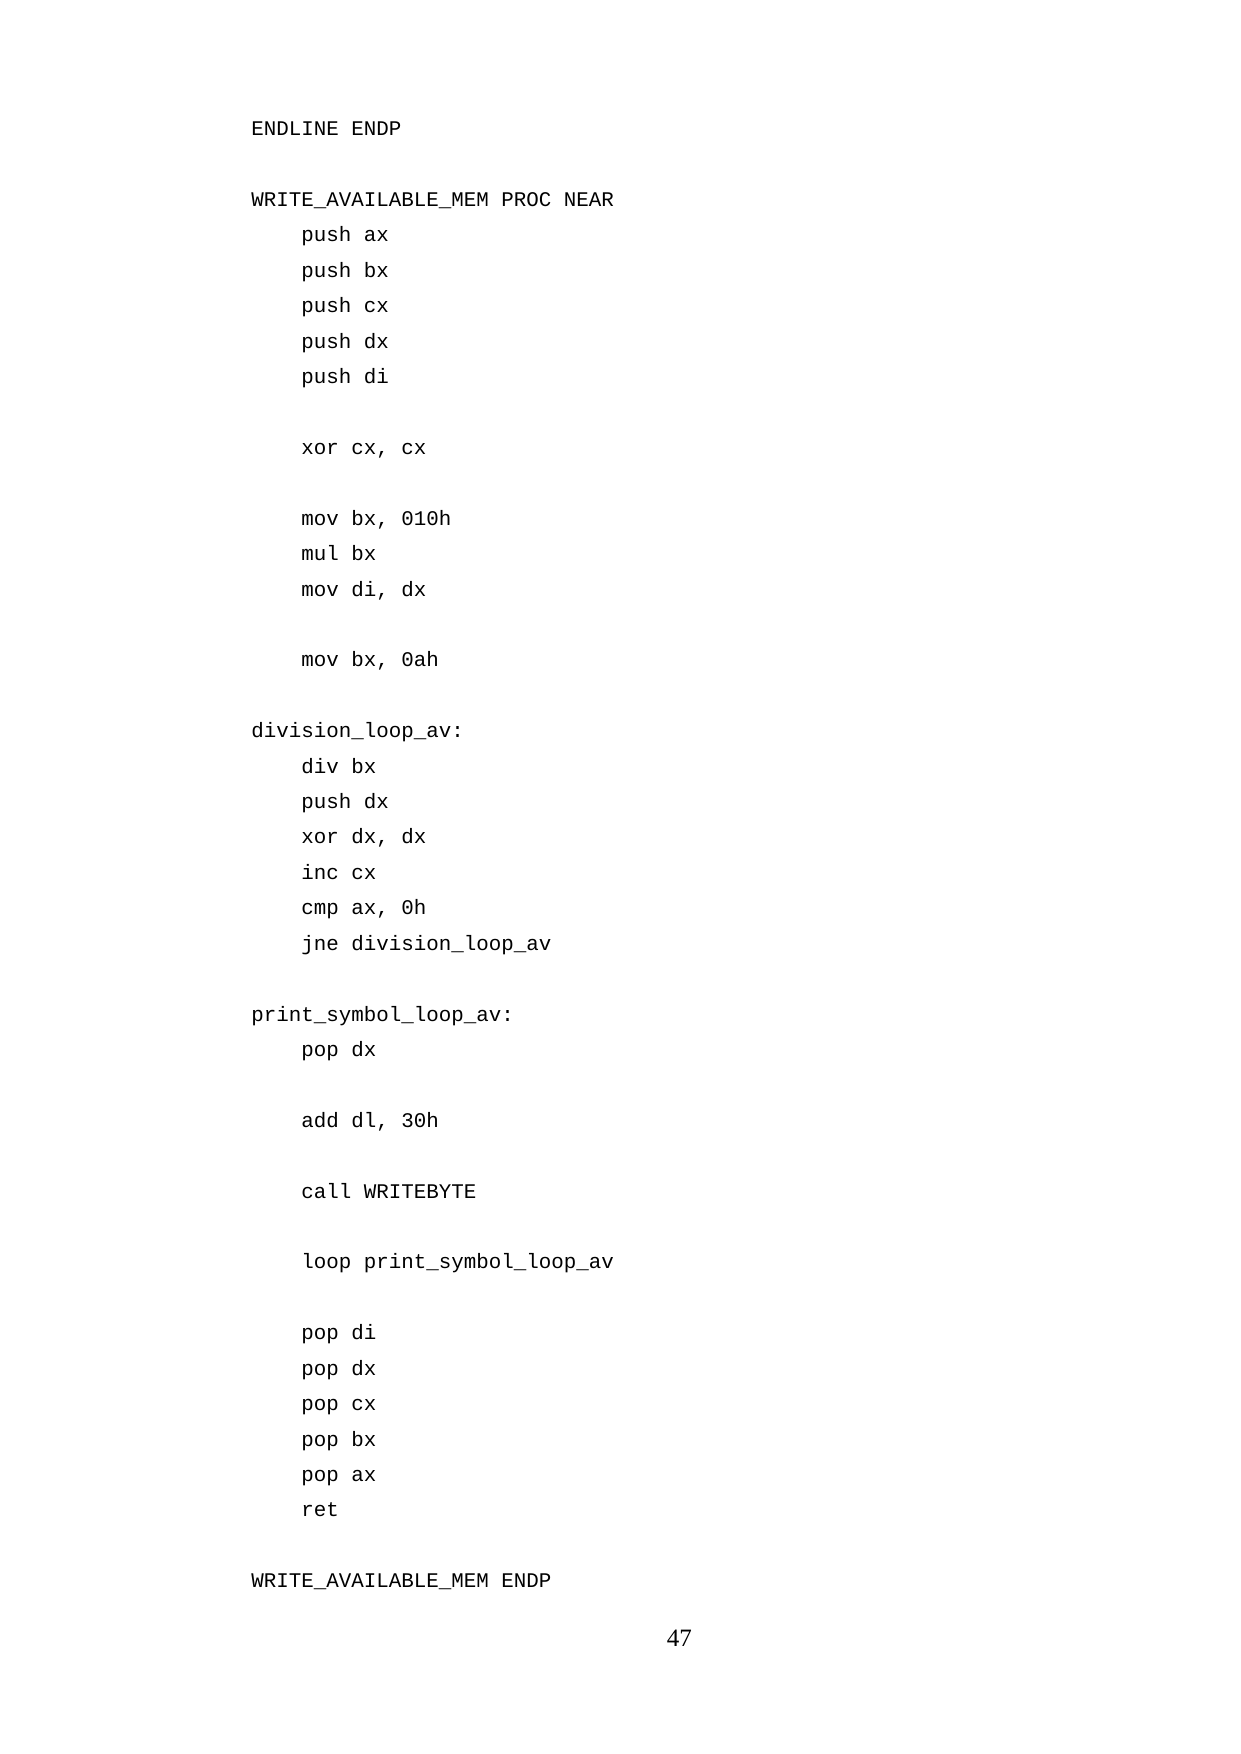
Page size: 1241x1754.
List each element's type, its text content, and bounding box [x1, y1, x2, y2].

text push di [177, 366, 1181, 390]
text xor cx, cx [177, 437, 1181, 461]
text jne division_loop_av [177, 933, 1181, 956]
text xor dx, dx [177, 826, 1181, 850]
text mov bx, 0ah [177, 649, 1181, 673]
text cmp ax, 0h [177, 897, 1181, 921]
text WRITE_AVAILABLE_MEM ENDP [177, 1570, 1181, 1594]
text mov bx, 010h [177, 508, 1181, 531]
text pop ax [177, 1464, 1181, 1488]
text mul bx [177, 543, 1181, 567]
text push dx [177, 791, 1181, 815]
text ret [177, 1499, 1181, 1523]
text loop print_symbol_loop_av [177, 1251, 1181, 1275]
text pop cx [177, 1393, 1181, 1417]
text pop di [177, 1322, 1181, 1346]
text push cx [177, 295, 1181, 319]
text division_loop_av: [177, 720, 1181, 744]
text mov di, dx [177, 578, 1181, 602]
text pop bx [177, 1428, 1181, 1452]
text print_symbol_loop_av: [177, 1003, 1181, 1027]
text add dl, 30h [177, 1110, 1181, 1133]
text ENDLINE ENDP [177, 118, 1181, 142]
text WRITE_AVAILABLE_MEM PROC NEAR [177, 189, 1181, 213]
text pop dx [177, 1039, 1181, 1063]
text push bx [177, 260, 1181, 283]
text push ax [177, 224, 1181, 248]
text div bx [177, 756, 1181, 779]
text inc cx [177, 862, 1181, 886]
text call WRITEBYTE [177, 1181, 1181, 1204]
text pop dx [177, 1358, 1181, 1381]
text push dx [177, 331, 1181, 354]
